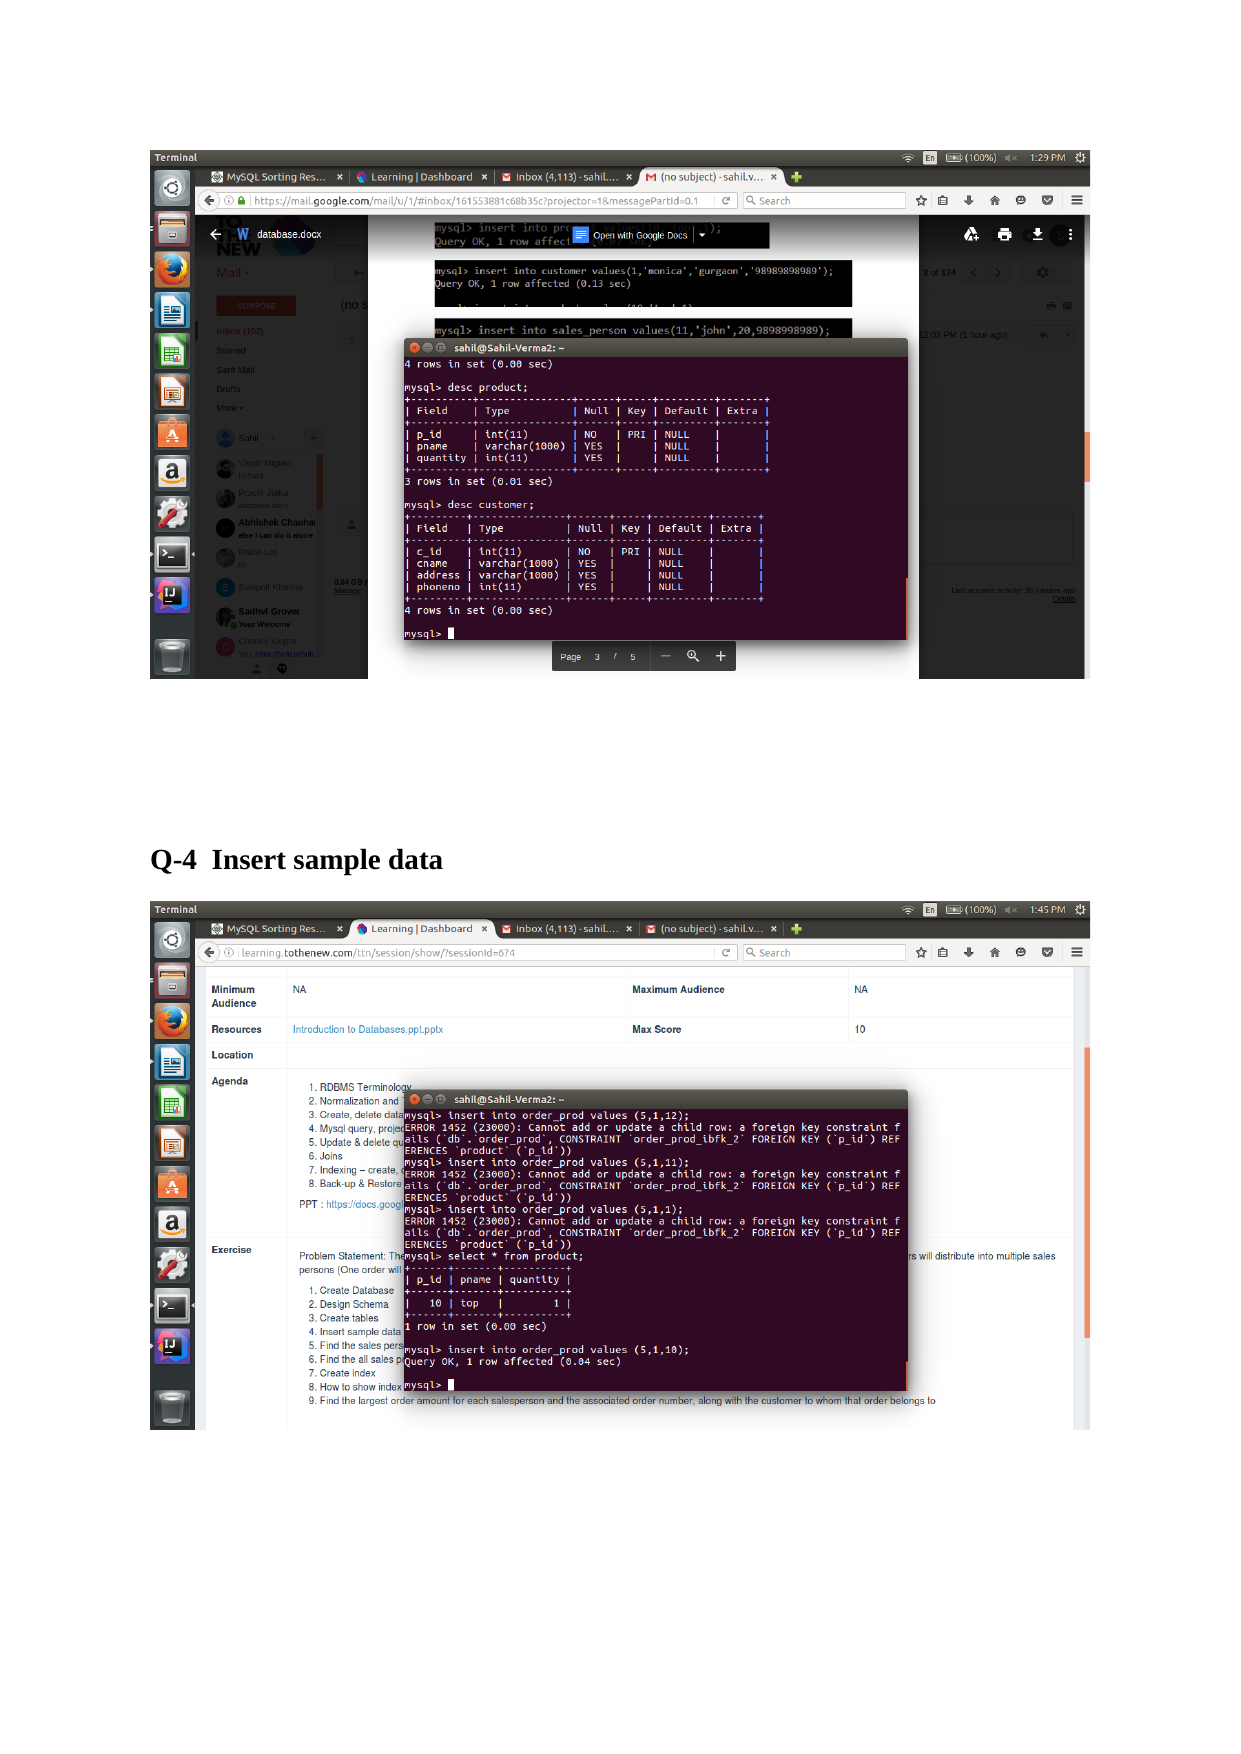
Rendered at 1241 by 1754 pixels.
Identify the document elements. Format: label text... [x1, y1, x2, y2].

text Q-4 Insert sample data [150, 842, 1090, 875]
picture [150, 150, 1091, 679]
picture [150, 901, 1091, 1430]
